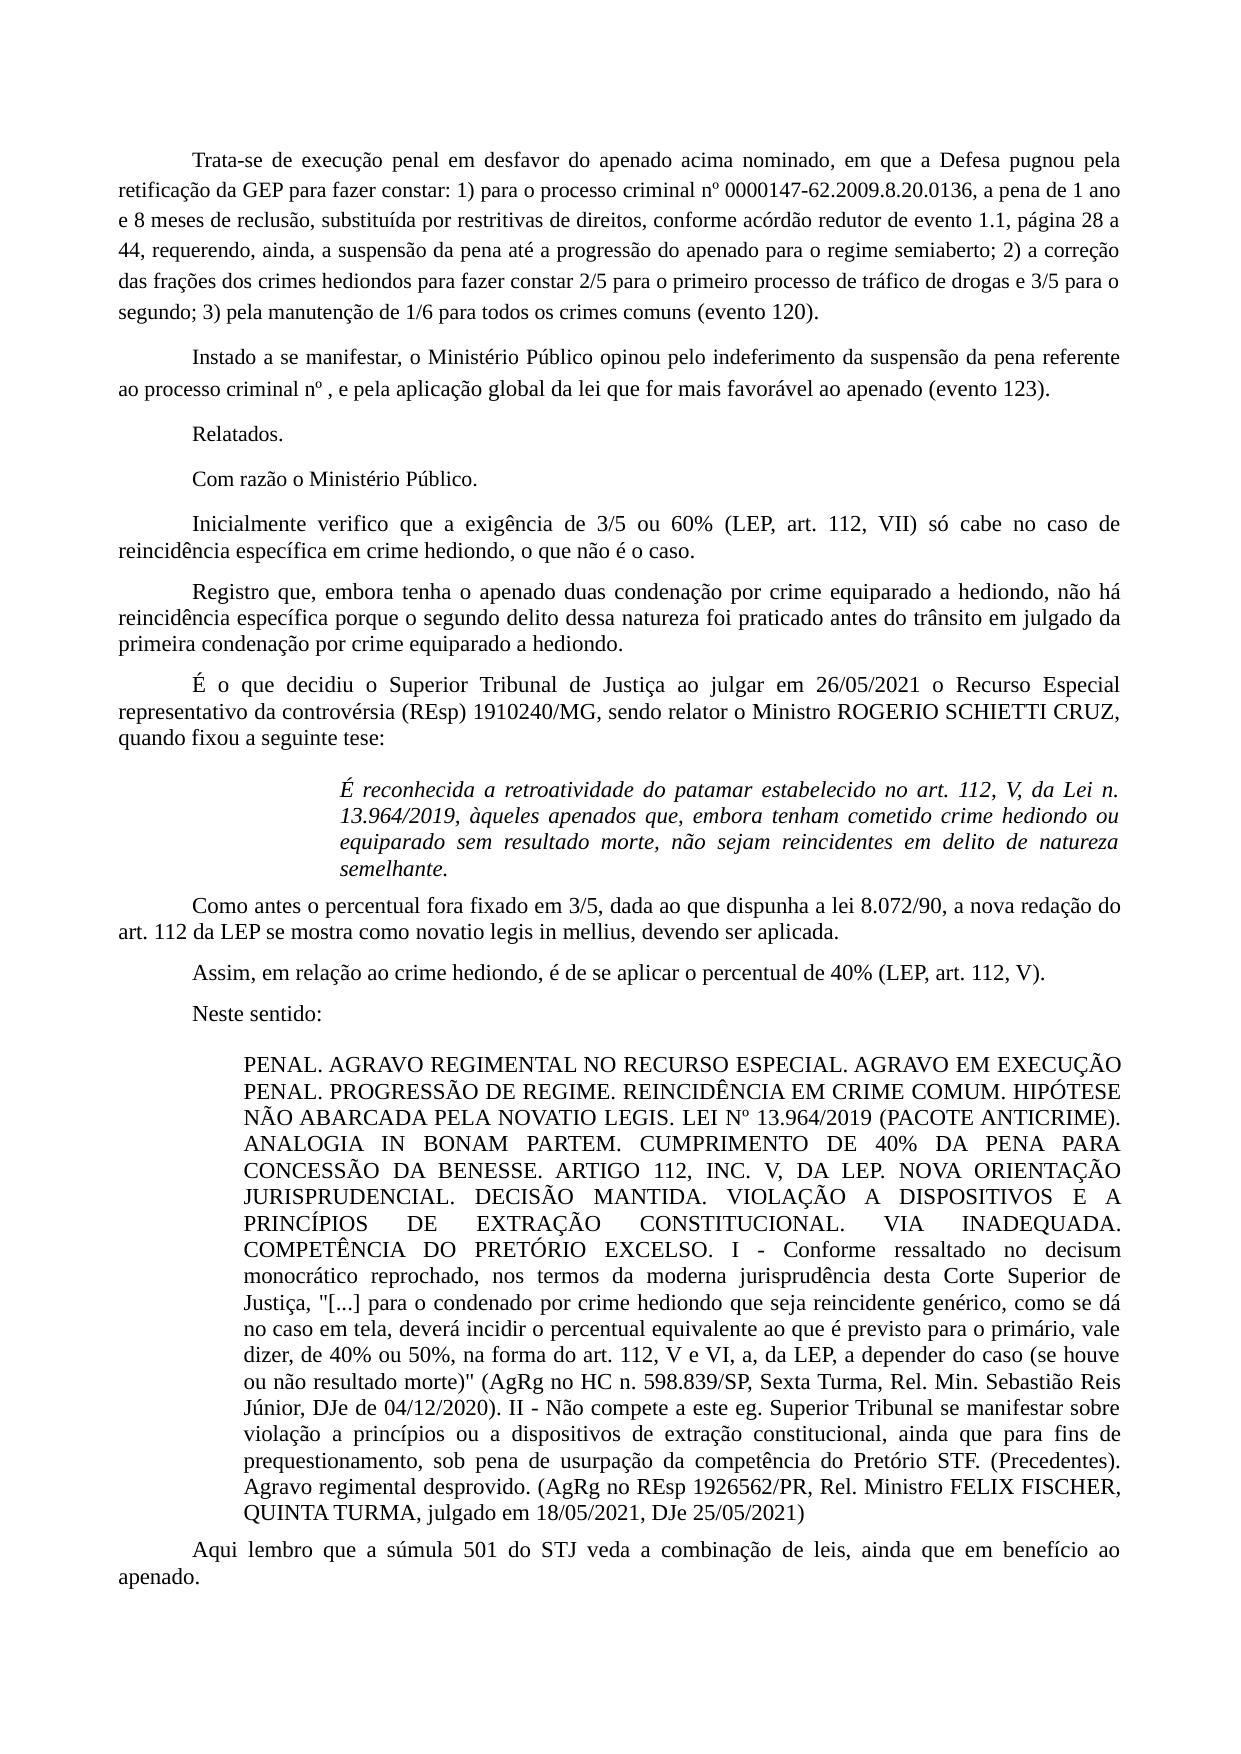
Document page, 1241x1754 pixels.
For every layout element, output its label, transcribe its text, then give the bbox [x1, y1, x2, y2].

text Aqui lembro que a súmula 501 do STJ veda a combinação de leis, ainda que em benefício ao apenado. [118, 1536, 1122, 1589]
text Assim, em relação ao crime hediondo, é de se aplicar o percentual de 40% (LEP, art. 112, V). [118, 959, 1122, 985]
text Registro que, embora tenha o apenado duas condenação por crime equiparado a hediondo, não há reincidência específica porque o segundo delito dessa natureza foi praticado antes do trânsito em julgado da primeira condenação por crime equiparado a hediondo. [118, 578, 1122, 657]
text Como antes o percentual fora fixado em 3/5, dada ao que dispunha a lei 8.072/90, a nova redação do art. 112 da LEP se mostra como novatio legis in mellius, devendo ser aplicada. [118, 892, 1122, 944]
text É o que decidiu o Superior Tribunal de Justiça ao julgar em 26/05/2021 o Recurso Especial representativo da controvérsia (REsp) 1910240/MG, sendo relator o Ministro ROGERIO SCHIETTI CRUZ, quando fixou a seguinte tese: [118, 671, 1122, 750]
text PENAL. AGRAVO REGIMENTAL NO RECURSO ESPECIAL. AGRAVO EM EXECUÇÃO PENAL. PROGRESSÃO DE REGIME. REINCIDÊNCIA EM CRIME COMUM. HIPÓTESE NÃO ABARCADA PELA NOVATIO LEGIS. LEI Nº 13.964/2019 (PACOTE ANTICRIME). ANALOGIA IN BONAM PARTEM. CUMPRIMENTO DE 40% DA PENA PARA CONCESSÃO DA BENESSE. ARTIGO 112, INC. V, DA LEP. NOVA ORIENTAÇÃO JURISPRUDENCIAL. DECISÃO MANTIDA. VIOLAÇÃO A DISPOSITIVOS E A PRINCÍPIOS DE EXTRAÇÃO CONSTITUCIONAL. VIA INADEQUADA. COMPETÊNCIA DO PRETÓRIO EXCELSO. I - Conforme ressaltado no decisum monocrático reprochado, nos termos da moderna jurisprudência desta Corte Superior de Justiça, "[...] para o condenado por crime hediondo que seja reincidente genérico, como se dá no caso em tela, deverá incidir o percentual equivalente ao que é previsto para o primário, vale dizer, de 40% ou 50%, na forma do art. 112, V e VI, a, da LEP, a depender do caso (se houve ou não resultado morte)" (AgRg no HC n. 598.839/SP, Sexta Turma, Rel. Min. Sebastião Reis Júnior, DJe de 04/12/2020). II - Não compete a este eg. Superior Tribunal se manifestar sobre violação a princípios ou a dispositivos de extração constitucional, ainda que para fins de prequestionamento, sob pena de usurpação da competência do Pretório STF. (Precedentes). Agravo regimental desprovido. (AgRg no REsp 1926562/PR, Rel. Ministro FELIX FISCHER, QUINTA TURMA, julgado em 18/05/2021, DJe 25/05/2021) [243, 1051, 1122, 1526]
text Relatados. [118, 421, 1122, 446]
text Trata-se de execução penal em desfavor do apenado acima nominado, em que a Defesa pugnou pela retificação da GEP para fazer constar: 1) para o processo criminal nº 0000147-62.2009.8.20.0136, a pena de 1 ano e 8 meses de reclusão, substituída por restritivas de direitos, conforme acórdão redutor de evento 1.1, página 28 a 44, requerendo, ainda, a suspensão da pena até a progressão do apenado para o regime semiaberto; 2) a correção das frações dos crimes hediondos para fazer constar 2/5 para o primeiro processo de tráfico de drogas e 3/5 para o segundo; 3) pela manutenção de 1/6 para todos os crimes comuns (evento 120). [118, 147, 1122, 324]
text Inicialmente verifico que a exigência de 3/5 ou 60% (LEP, art. 112, VII) só cabe no caso de reincidência específica em crime hediondo, o que não é o caso. [118, 510, 1122, 563]
text Com razão o Ministério Público. [118, 466, 1122, 491]
text É reconhecida a retroatividade do patamar estabelecido no art. 112, V, da Lei n. 13.964/2019, àqueles apenados que, embora tenham cometido crime hediondo ou equiparado sem resultado morte, não sejam reincidentes em delito de natureza semelhante. [339, 776, 1122, 881]
text Neste sentido: [118, 1000, 1122, 1026]
text Instado a se manifestar, o Ministério Público opinou pelo indeferimento da suspensão da pena referente ao processo criminal nº , e pela aplicação global da lei que for mais favorável ao apenado (evento 123). [118, 344, 1122, 401]
